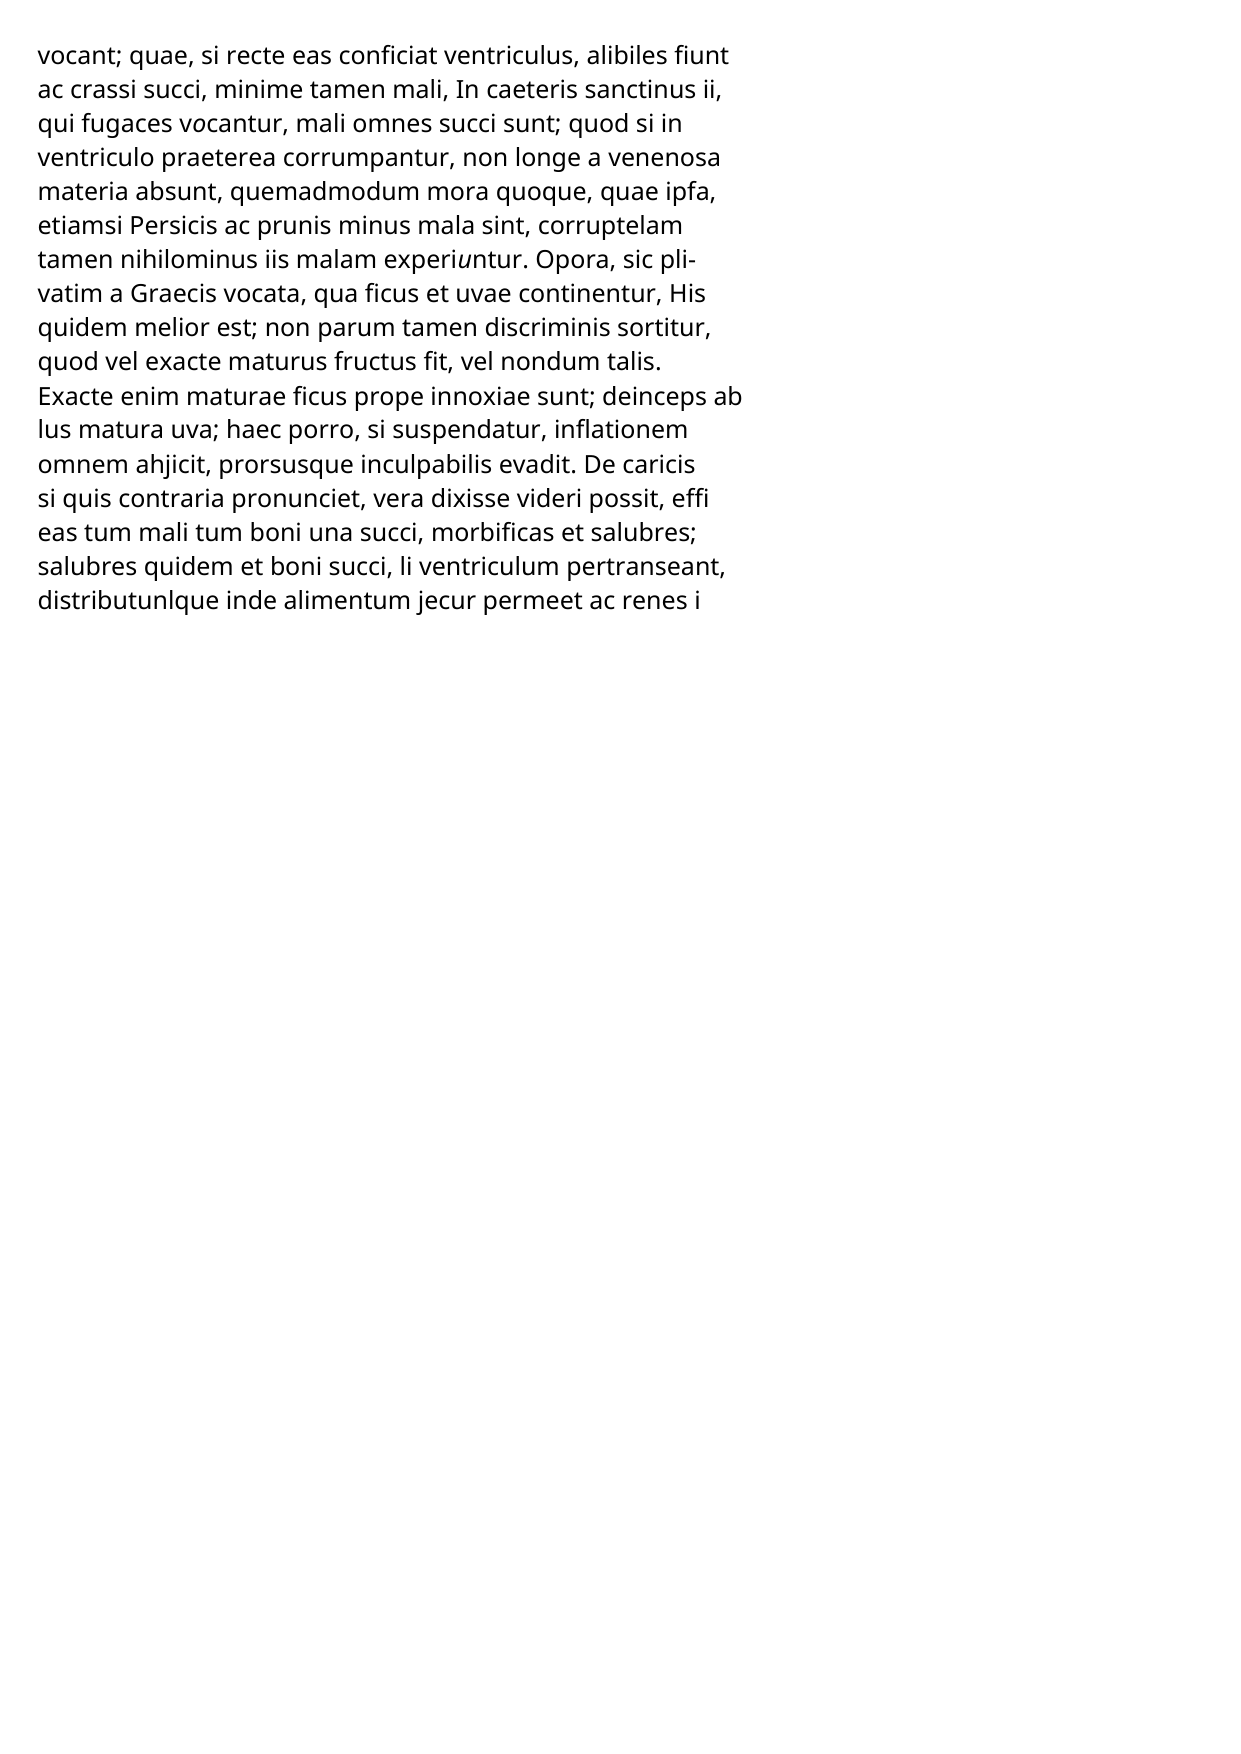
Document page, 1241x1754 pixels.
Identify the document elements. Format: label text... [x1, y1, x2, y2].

text vocant; quae, si recte eas conficiat ventriculus, alibiles fiunt ac crassi succi, minime tamen mali, In caeteris sanctinus ii, qui fugaces vocantur, mali omnes succi sunt; quod si in ventriculo praeterea corrumpantur, non longe a venenosa materia absunt, quemadmodum mora quoque, quae ipfa, etiamsi Persicis ac prunis minus mala sint, corruptelam tamen nihilominus iis malam experiuntur. Opora, sic pli- vatim a Graecis vocata, qua ficus et uvae continentur, His quidem melior est; non parum tamen discriminis sortitur, quod vel exacte maturus fructus fit, vel nondum talis. Exacte enim maturae ficus prope innoxiae sunt; deinceps ab lus matura uva; haec porro, si suspendatur, inflationem omnem ahjicit, prorsusque inculpabilis evadit. De caricis si quis contraria pronunciet, vera dixisse videri possit, effi eas tum mali tum boni una succi, morbificas et salubres; salubres quidem et boni succi, li ventriculum pertranseant, distributunlque inde alimentum jecur permeet ac renes i [37, 37, 1203, 617]
